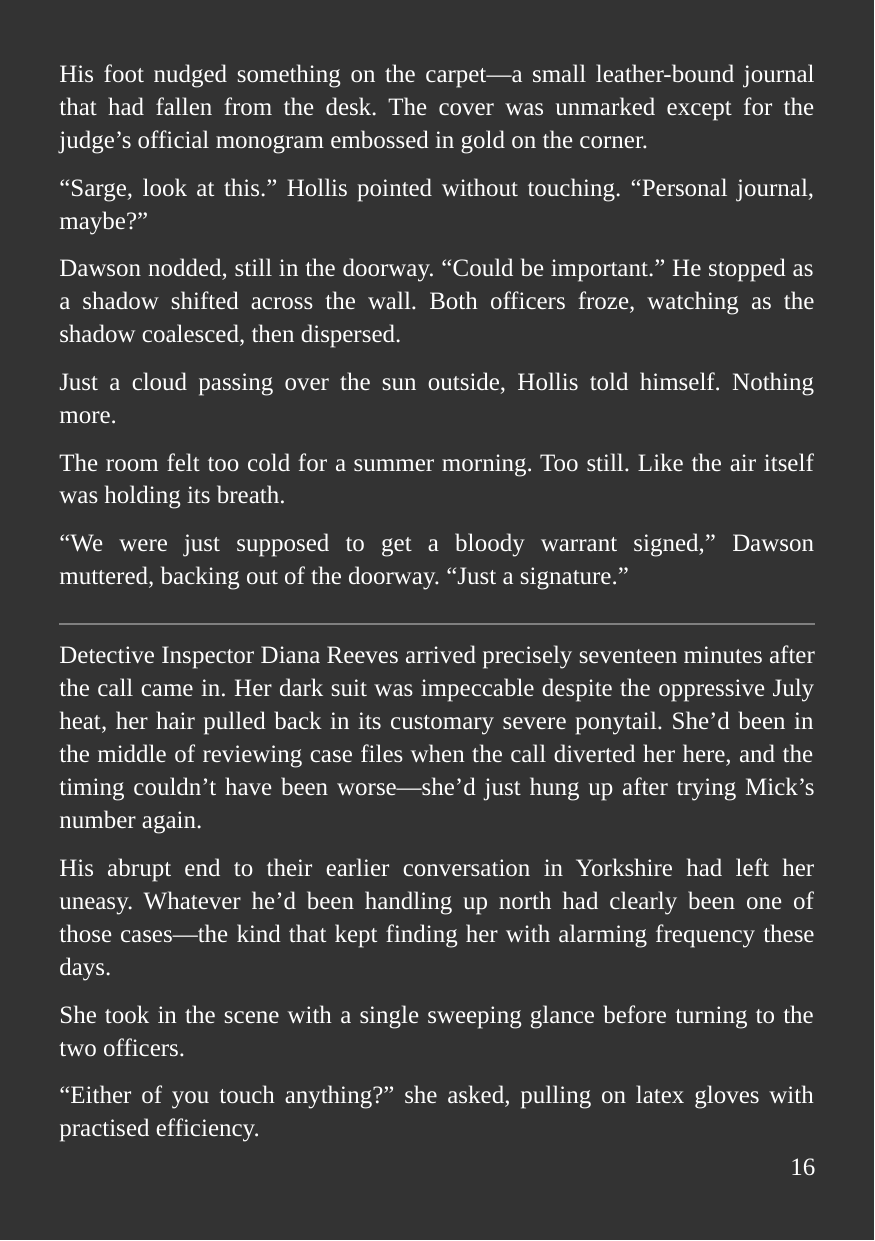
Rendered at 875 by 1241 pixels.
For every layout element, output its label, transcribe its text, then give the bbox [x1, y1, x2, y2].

text Just a cloud passing over the sun outside, Hollis told himself. Nothing more. [59, 367, 815, 429]
text Dawson nodded, still in the doorway. “Could be important.” He stopped as a shadow shifted across the wall. Both officers froze, watching as the shadow coalesced, then dispersed. [59, 253, 815, 348]
text The room felt too cold for a summer morning. Too still. Like the air itself was holding its breath. [59, 448, 815, 509]
text Detective Inspector Diana Reeves arrived precisely seventeen minutes after the call came in. Her dark suit was impeccable despite the oppressive July heat, her hair pulled back in its customary severe ponytail. She’d been in the middle of reviewing case files when the call diverted her here, and the timing couldn’t have been worse—she’d just hung up after trying Mick’s number again. [59, 640, 815, 834]
text “Sarge, look at this.” Hollis pointed without touching. “Personal journal, maybe?” [59, 173, 815, 234]
text She took in the scene with a single sweeping glance before turning to the two officers. [59, 1000, 815, 1061]
text “Either of you touch anything?” she asked, pulling on latex gloves with practised efficiency. [59, 1080, 815, 1142]
text His abrupt end to their earlier conversation in Yorkshire had left her uneasy. Whatever he’d been handling up north had clearly been one of those cases—the kind that kept finding her with alarming frequency these days. [59, 853, 815, 981]
text His foot nudged something on the carpet—a small leather-bound journal that had fallen from the desk. The cover was unmarked except for the judge’s official monogram embossed in gold on the corner. [59, 59, 815, 154]
text “We were just supposed to get a bloody warrant signed,” Dawson muttered, backing out of the doorway. “Just a signature.” [59, 528, 815, 590]
